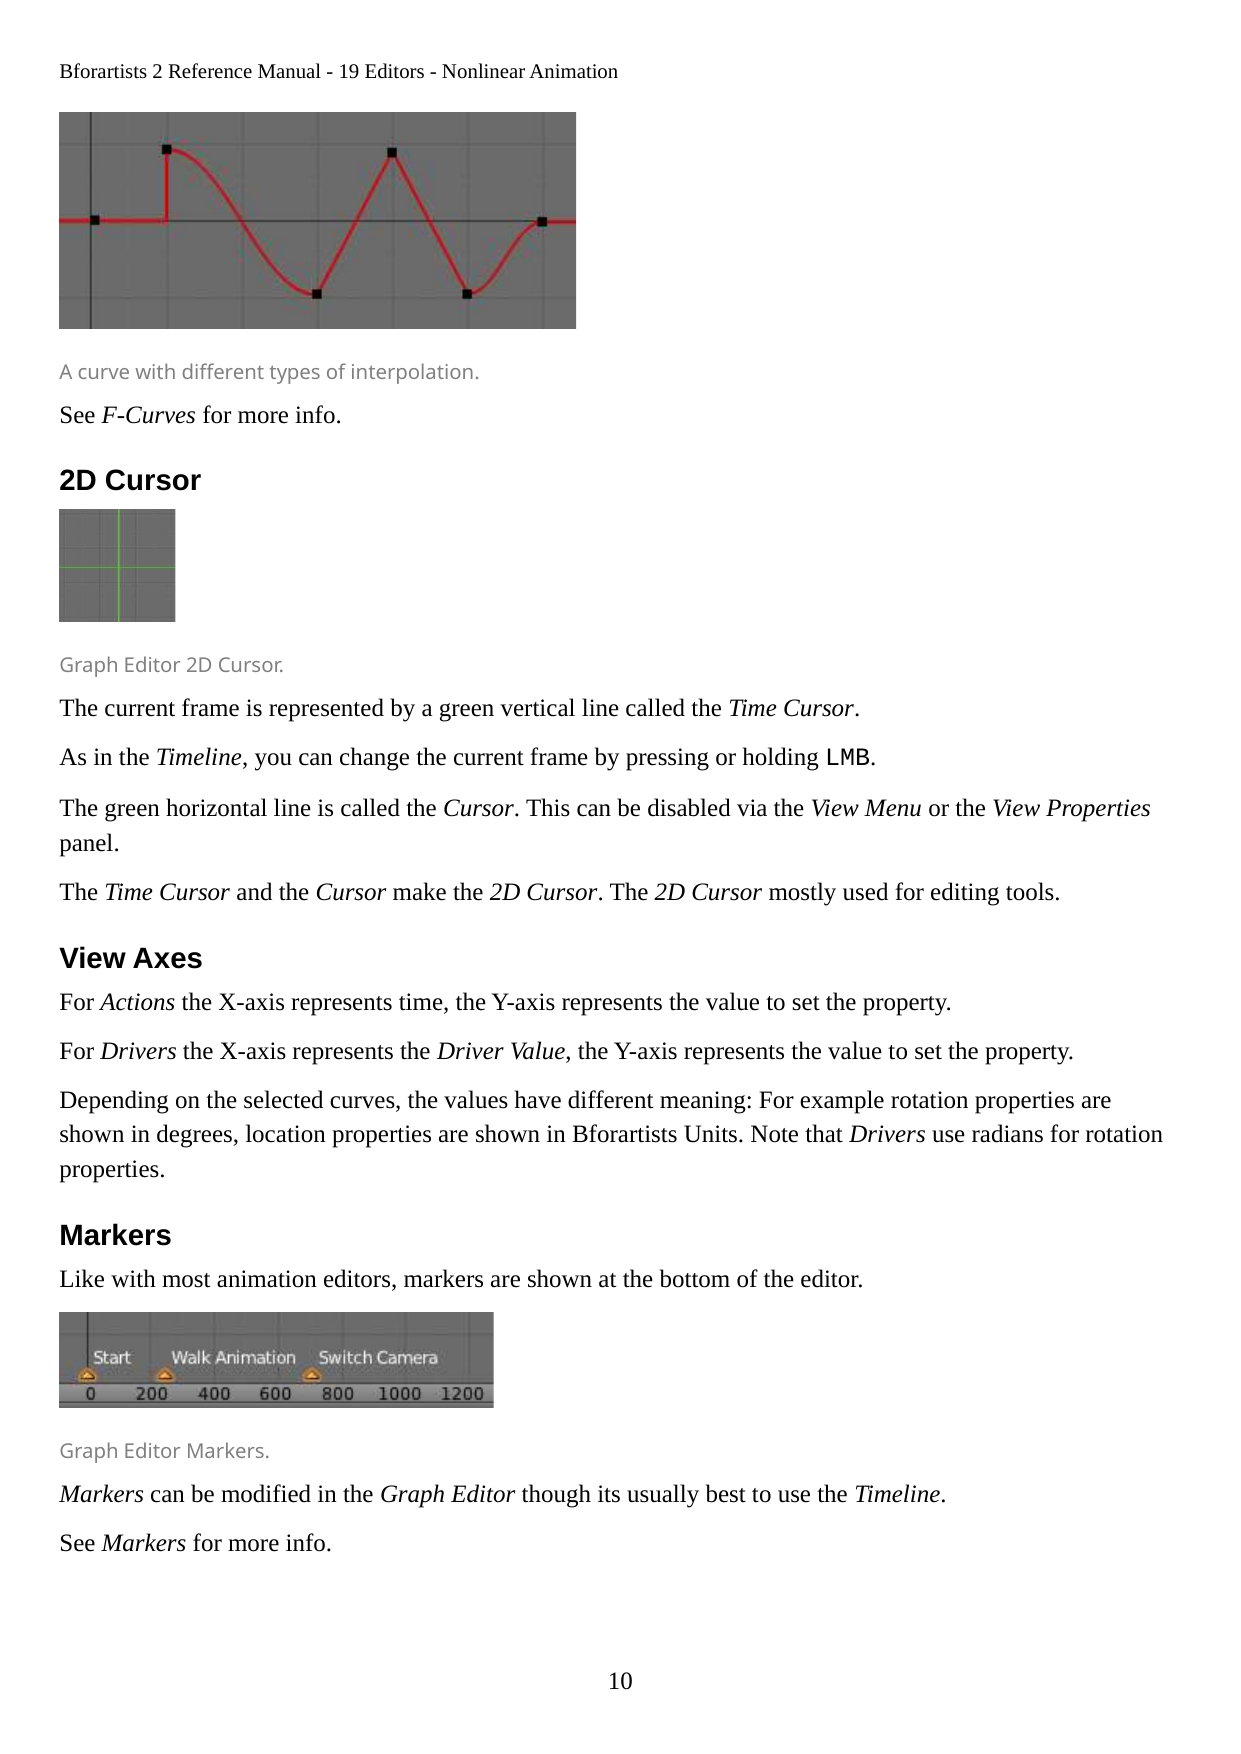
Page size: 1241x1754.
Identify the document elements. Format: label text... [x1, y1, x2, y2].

subtitle View Axes [59, 941, 1181, 974]
subtitle Markers [59, 1217, 1181, 1251]
text Like with most animation editors, markers are shown at the bottom of the editor. [59, 1264, 1181, 1292]
text A curve with different types of interpolation. [59, 354, 1181, 385]
text The current frame is represented by a green vertical line called the Time Cursor. [59, 693, 1181, 721]
text For Drivers the X-axis represents the Driver Value, the Y-axis represents the value to set the property. [59, 1036, 1181, 1064]
text See F-Curves for more info. [59, 400, 1181, 428]
picture [59, 509, 176, 622]
text Depending on the selected curves, the values have different meaning: For example rotation properties are shown in degrees, location properties are shown in Bforartists Units. Note that Drivers use radians for rotation properties. [59, 1085, 1181, 1183]
picture [59, 1312, 494, 1408]
subtitle 2D Cursor [59, 463, 1181, 497]
text The Time Cursor and the Cursor make the 2D Cursor. The 2D Cursor mostly used for editing tools. [59, 877, 1181, 906]
text The green horizontal line is called the Cursor. This can be disabled via the View Menu or the View Properties panel. [59, 793, 1181, 857]
text Markers can be modified in the Graph Editor though its usually best to use the Timeline. [59, 1479, 1181, 1508]
text As in the Timeline, you can change the current frame by pressing or holding LMB. [59, 742, 1181, 773]
text See Markers for more info. [59, 1528, 1181, 1557]
text Graph Editor 2D Cursor. [59, 647, 1181, 678]
text For Actions the X-axis represents time, the Y-axis represents the value to set the property. [59, 987, 1181, 1016]
text Graph Editor Markers. [59, 1434, 1181, 1465]
picture [59, 112, 577, 329]
